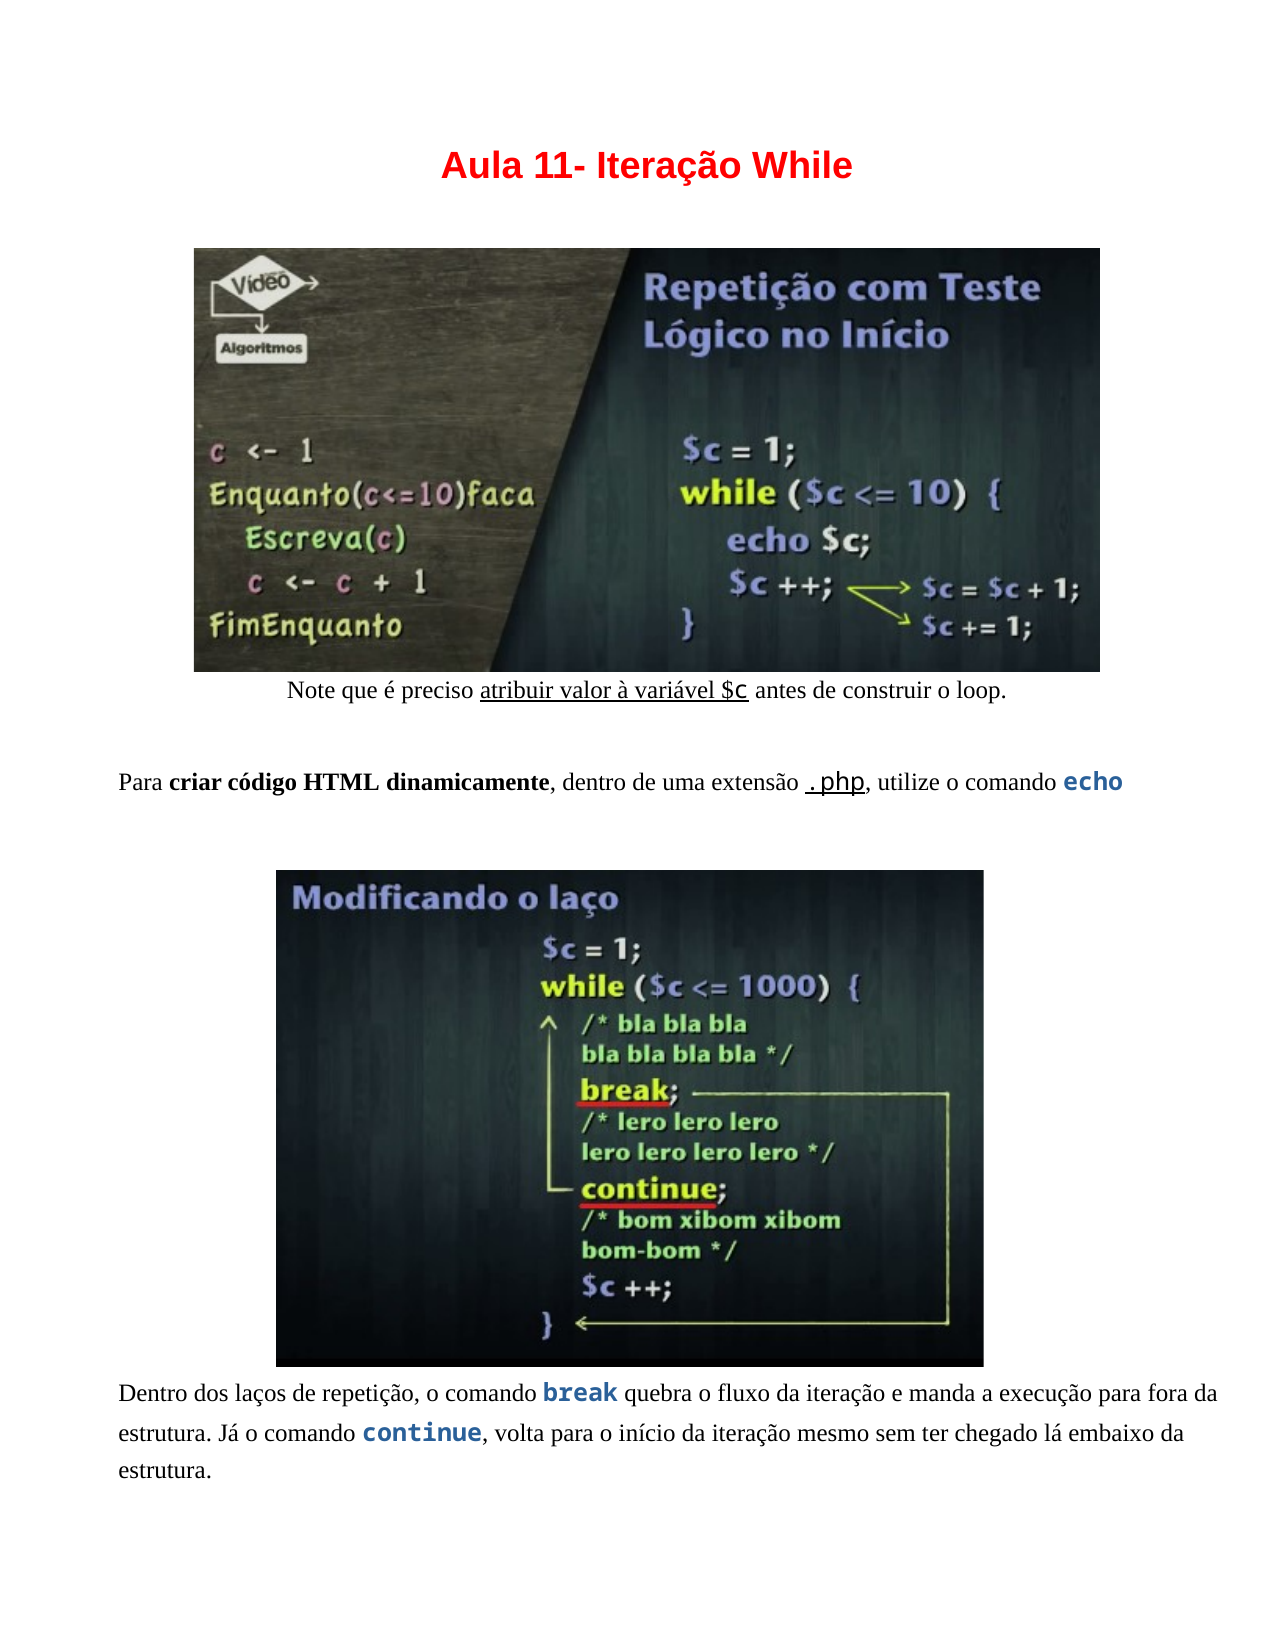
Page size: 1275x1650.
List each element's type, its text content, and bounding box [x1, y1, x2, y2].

picture [276, 870, 984, 1367]
subtitle Aula 11- Iteração While [118, 143, 1175, 187]
text Dentro dos laços de repetição, o comando break quebra o fluxo da iteração e manda a execução para fora da estrutura. Já o comando continue, volta para o início da iteração mesmo sem ter chegado lá embaixo da estrutura. [118, 1374, 1223, 1484]
picture [193, 248, 1100, 672]
text Note que é preciso atribuir valor à variável $c antes de construir o loop. [118, 248, 1175, 706]
text Para criar código HTML dinamicamente, dentro de uma extensão .php, utilize o comando echo [118, 763, 1175, 797]
